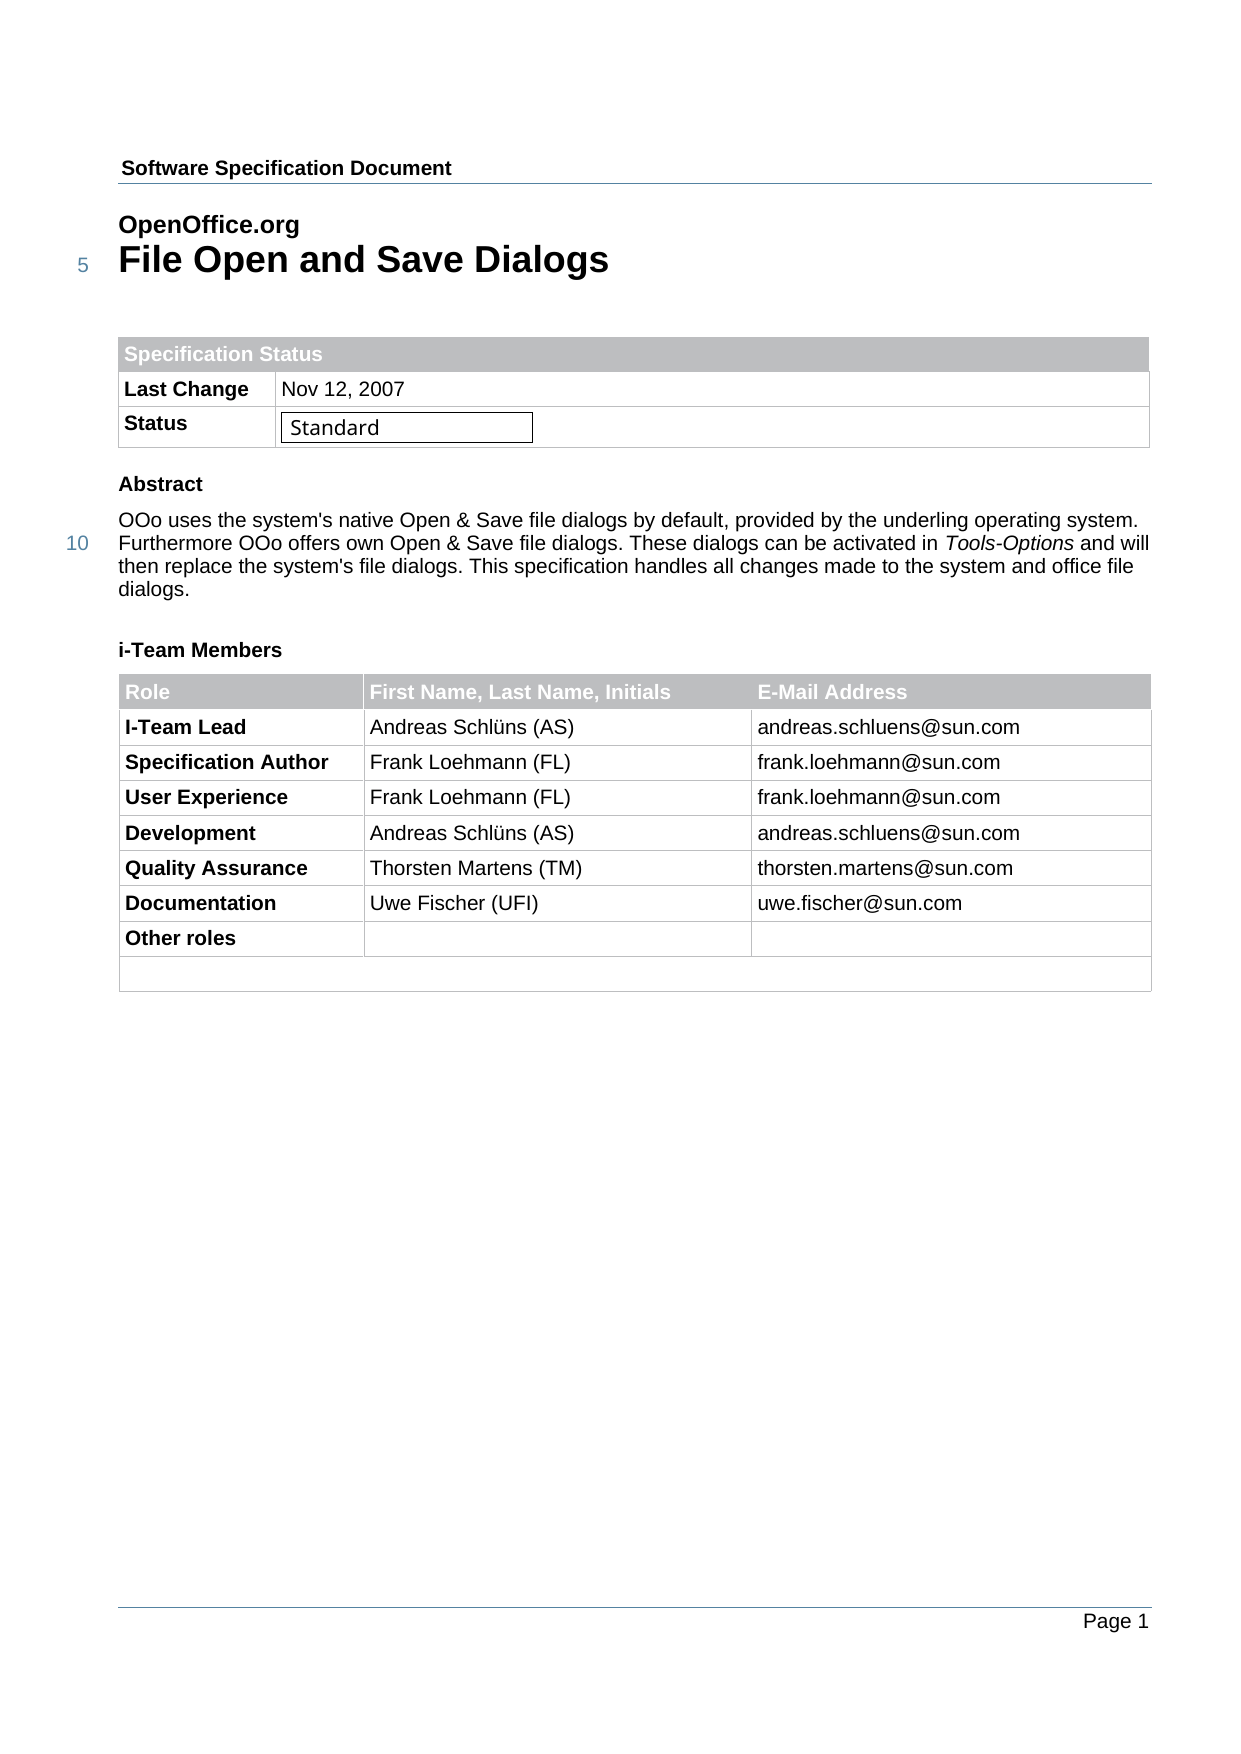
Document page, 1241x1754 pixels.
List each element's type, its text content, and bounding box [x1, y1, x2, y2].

table_cell Nov 12, 2007 [276, 372, 1149, 406]
table_cell Quality Assurance [120, 851, 363, 885]
table_cell andreas.schluens@sun.com [752, 816, 1151, 850]
table_cell <First Name, Last Name (Initials)> [365, 922, 751, 956]
text OOo uses the system's native Open & Save file dialogs by default, provided by the underling operating system. Furthermore OOo offers own Open & Save file dialogs. These dialogs can be activated in Tools-Options and will then replace the system's file dialogs. This specification handles all changes made to the system and office file dialogs. [118, 508, 1152, 601]
table_cell Other roles [120, 922, 363, 956]
table_cell frank.loehmann@sun.com [752, 746, 1151, 780]
table_header First Name, Last Name, Initials [364, 674, 751, 709]
subtitle Abstract [118, 472, 1152, 496]
table_cell andreas.schluens@sun.com [752, 710, 1151, 745]
table_cell Frank Loehmann (FL) [365, 746, 751, 780]
table_cell PRELIMINARY status is the initial conception of a specification. STANDARD A specification with status Standard is considered to be stable and has the approval of the i-Team. OBSOLETE An Obsolete specification is a specification that has been identified unnecessary. For example due to; technology changes or changes in other standards or specifications. [276, 407, 1149, 447]
table_cell <State reason here, if one role is not represented in i-Team.> [120, 957, 1151, 991]
text Software Specification Document [118, 154, 1152, 183]
table_cell Specification Author [120, 746, 363, 780]
table_cell thorsten.martens@sun.com [752, 851, 1151, 885]
table_header Role [119, 674, 363, 709]
subtitle i-Team Members [118, 639, 1152, 662]
table_cell Documentation [120, 886, 363, 921]
table_cell frank.loehmann@sun.com [752, 781, 1151, 815]
table_cell I-Team Lead [120, 710, 363, 745]
table_cell Frank Loehmann (FL) [365, 781, 751, 815]
table_cell Uwe Fischer (UFI) [365, 886, 751, 921]
table_cell Last Change [119, 372, 275, 406]
table_cell Andreas Schlüns (AS) [365, 710, 751, 745]
table_cell Status [119, 407, 275, 447]
table_cell User Experience [120, 781, 363, 815]
table_cell Development [120, 816, 363, 850]
table_cell Thorsten Martens (TM) [365, 851, 751, 885]
table_cell Andreas Schlüns (AS) [365, 816, 751, 850]
table_cell uwe.fischer@sun.com [752, 886, 1151, 921]
table_header E-Mail Address [751, 674, 1151, 709]
text OpenOffice.org [118, 211, 1152, 239]
text File Open and Save Dialogs [118, 239, 1152, 281]
table_cell <User@openoffice.org> [752, 922, 1151, 956]
table_header Specification Status [118, 337, 1149, 371]
